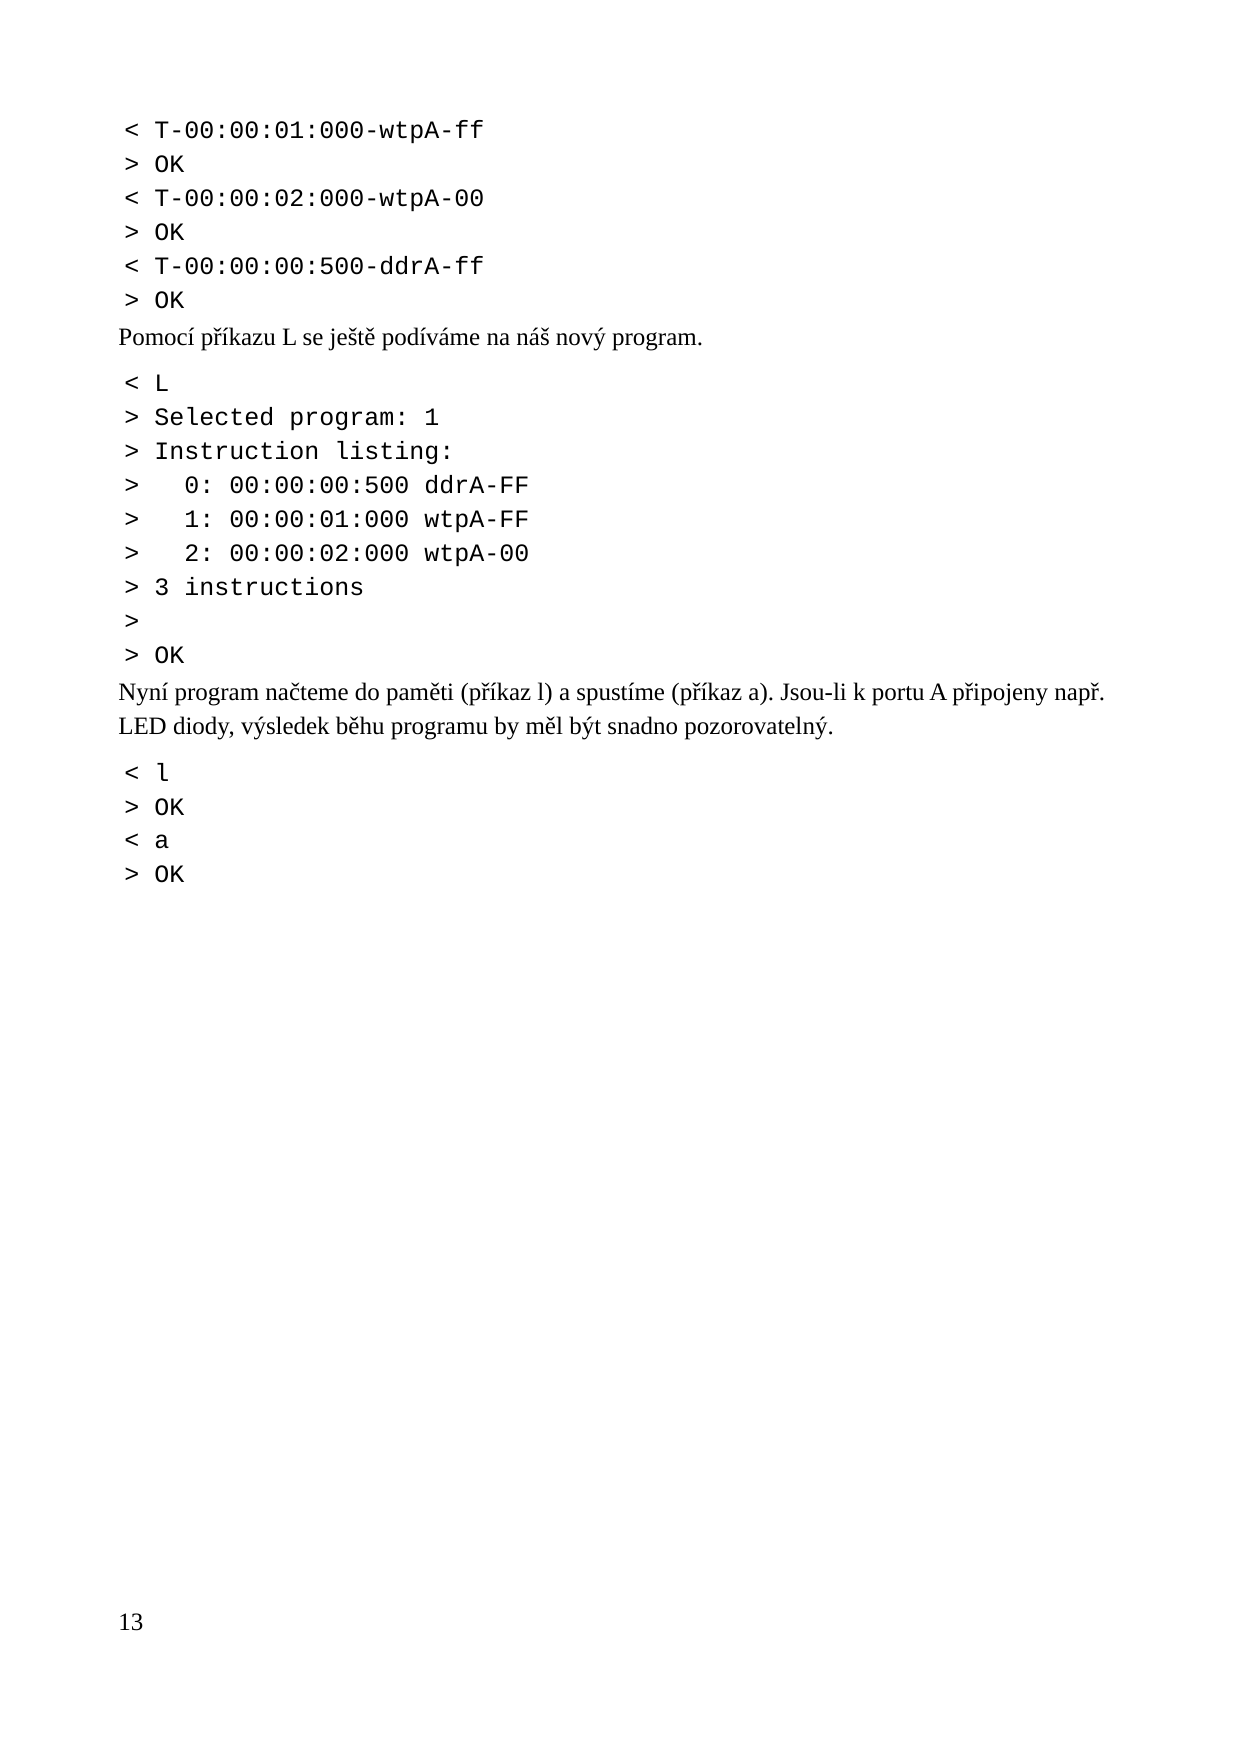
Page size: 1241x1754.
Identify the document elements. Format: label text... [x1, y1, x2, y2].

text > 3 instructions [124, 575, 1122, 603]
text < T-00:00:02:000-wtpA-00 [124, 186, 1122, 214]
text < l [124, 760, 1122, 788]
text > OK [124, 794, 1122, 822]
text Pomocí příkazu L se ještě podíváme na náš nový program. [118, 322, 1122, 351]
text < a [124, 828, 1122, 856]
text > 0: 00:00:00:500 ddrA-FF [124, 473, 1122, 501]
text < T-00:00:01:000-wtpA-ff [124, 118, 1122, 146]
text > 2: 00:00:02:000 wtpA-00 [124, 541, 1122, 569]
text > 1: 00:00:01:000 wtpA-FF [124, 507, 1122, 535]
text < T-00:00:00:500-ddrA-ff [124, 254, 1122, 282]
text > Instruction listing: [124, 439, 1122, 467]
text > OK [124, 152, 1122, 180]
text > OK [124, 288, 1122, 316]
text < L [124, 371, 1122, 399]
text > Selected program: 1 [124, 405, 1122, 433]
text > OK [124, 643, 1122, 671]
text > OK [124, 220, 1122, 248]
text > [124, 609, 1122, 637]
text Nyní program načteme do paměti (příkaz l) a spustíme (příkaz a). Jsou-li k portu A připojeny např. LED diody, výsledek běhu programu by měl být snadno pozorovatelný. [118, 677, 1122, 740]
text > OK [124, 862, 1122, 890]
